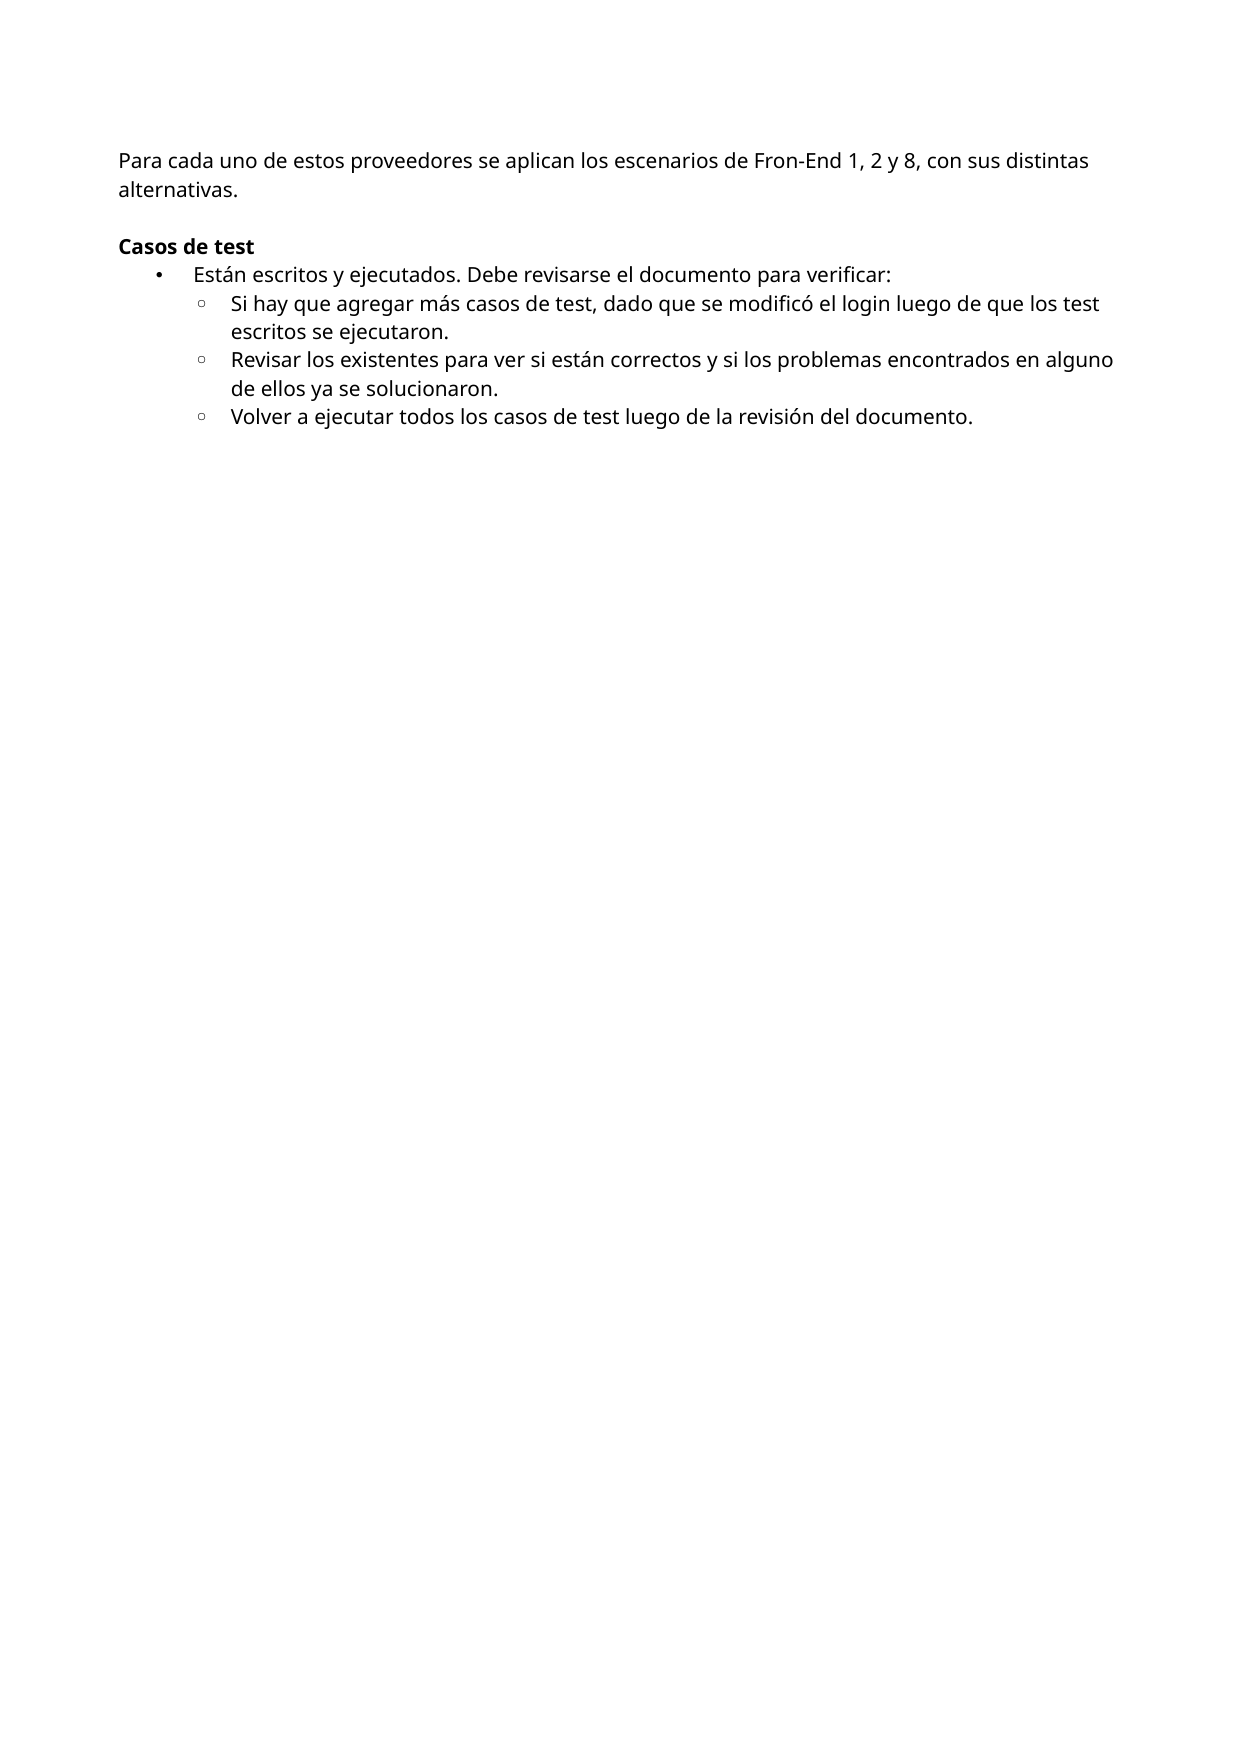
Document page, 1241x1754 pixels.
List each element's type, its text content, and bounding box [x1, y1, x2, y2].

list Están escritos y ejecutados. Debe revisarse el documento para verificar: [156, 260, 1122, 289]
list Si hay que agregar más casos de test, dado que se modificó el login luego de que los test escritos se ejecutaron. [193, 289, 1122, 346]
list Volver a ejecutar todos los casos de test luego de la revisión del documento. [193, 402, 1122, 431]
text Para cada uno de estos proveedores se aplican los escenarios de Fron-End 1, 2 y 8, con sus distintas alternativas. [118, 147, 1122, 203]
text Casos de test [118, 232, 1122, 260]
list Revisar los existentes para ver si están correctos y si los problemas encontrados en alguno de ellos ya se solucionaron. [193, 346, 1122, 402]
